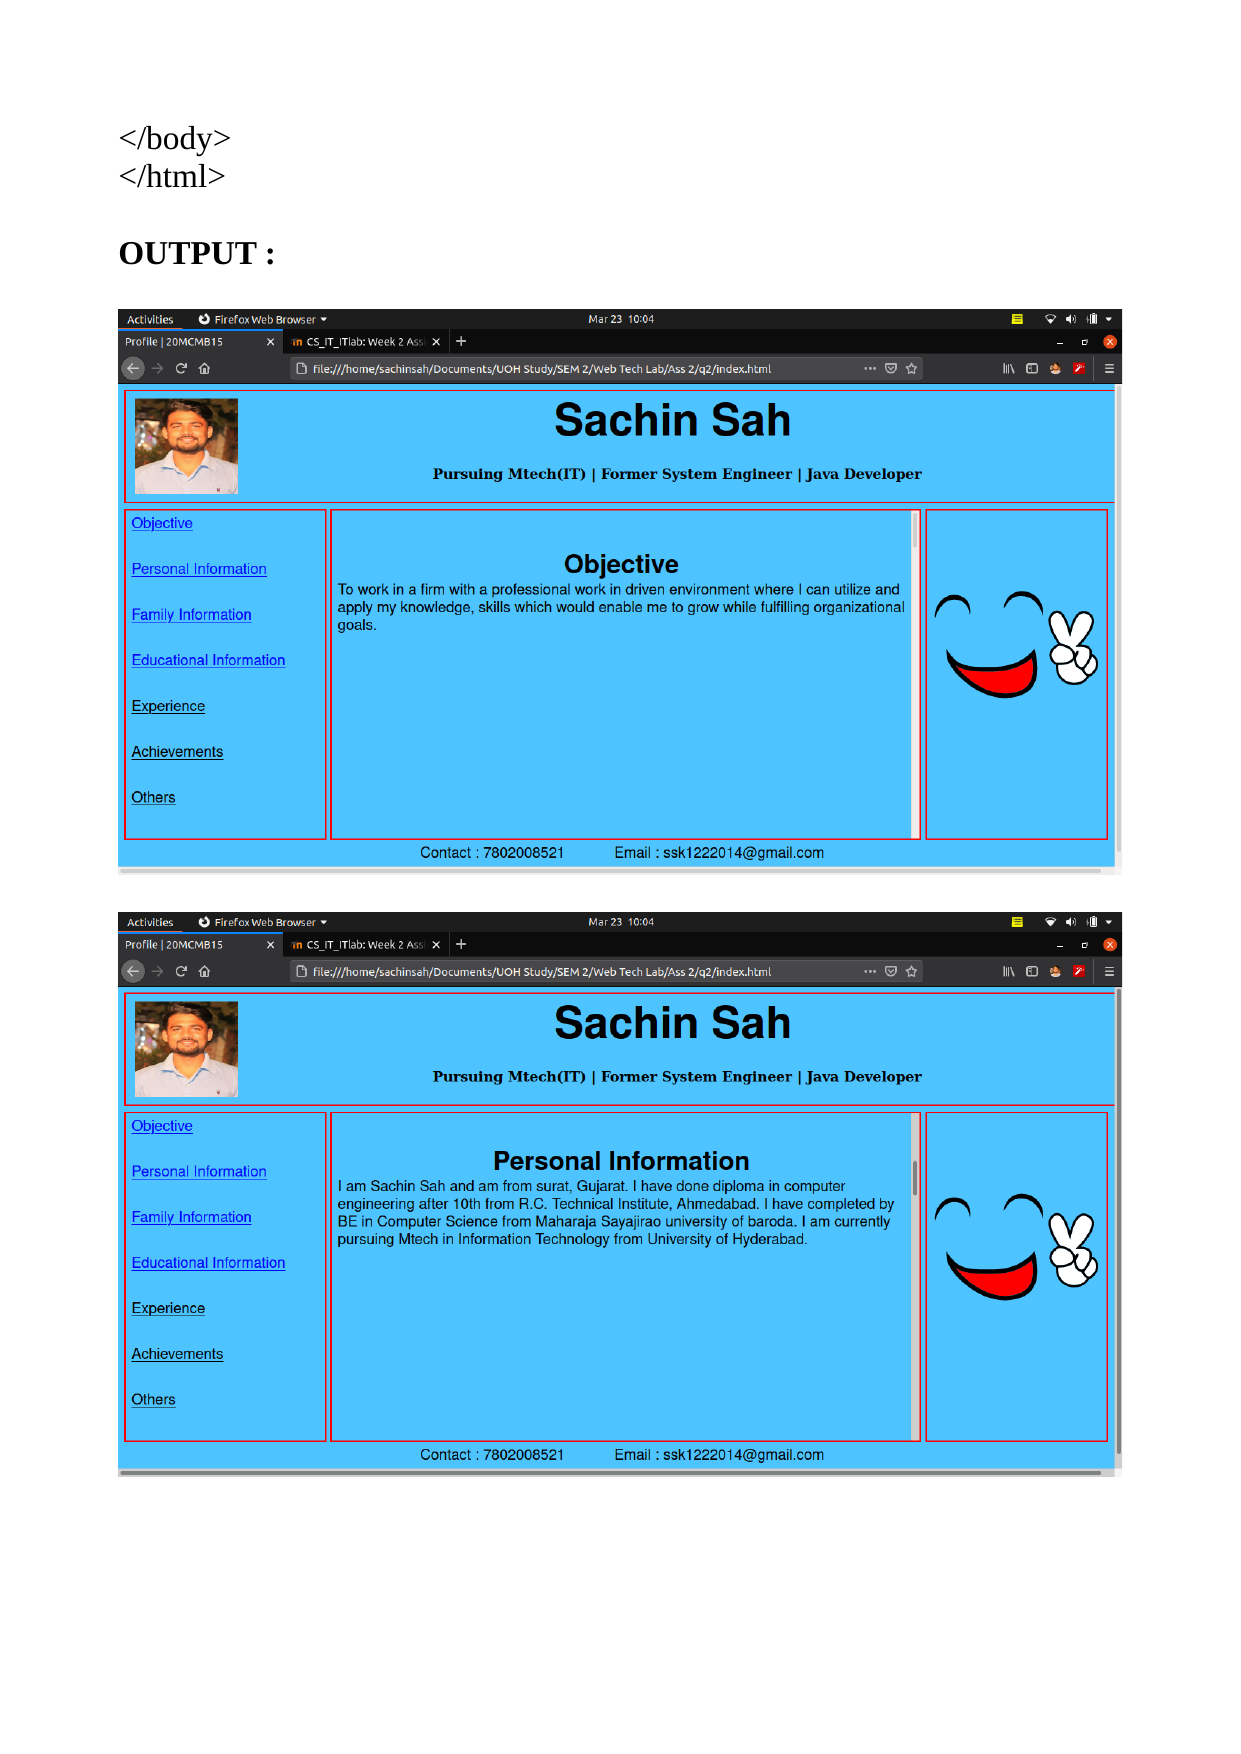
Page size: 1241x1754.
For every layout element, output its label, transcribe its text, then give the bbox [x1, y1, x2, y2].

text </html> [118, 156, 1122, 195]
text OUTPUT : [118, 233, 1122, 271]
picture [118, 309, 1123, 875]
picture [118, 912, 1123, 1477]
text </body> [118, 118, 1122, 156]
